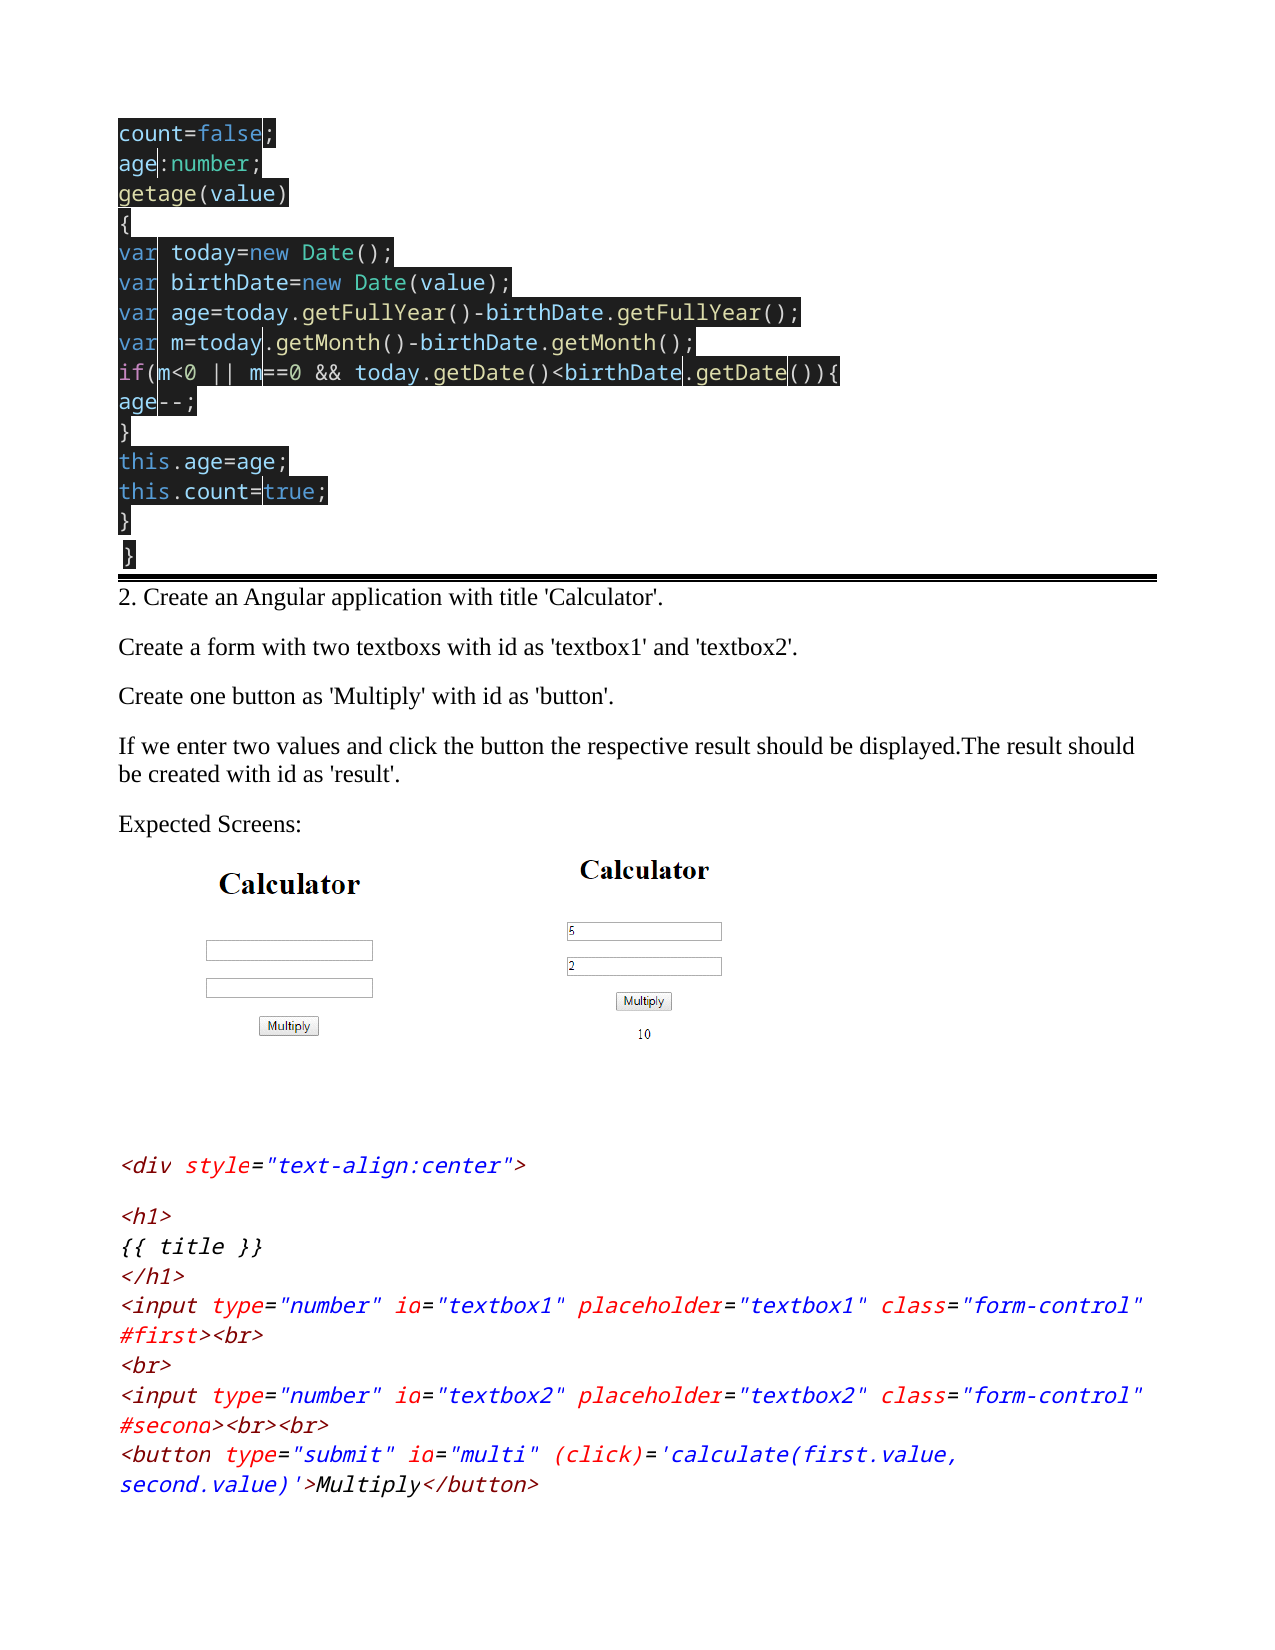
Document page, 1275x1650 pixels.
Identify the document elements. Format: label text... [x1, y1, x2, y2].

text Create a form with two textboxs with id as 'textbox1' and 'textbox2'. [118, 632, 1157, 660]
text this.age=age; [118, 446, 1157, 476]
text Expected Screens: [118, 809, 1157, 838]
text } [118, 416, 1157, 446]
text age:number; [118, 148, 1157, 178]
text var age=today.getFullYear()-birthDate.getFullYear(); [118, 297, 1157, 327]
text var m=today.getMonth()-birthDate.getMonth(); [118, 327, 1157, 356]
text } [118, 505, 1157, 535]
text 2. Create an Angular application with title 'Calculator'. [118, 582, 1157, 611]
text this.count=true; [118, 476, 1157, 505]
text </h1> [118, 1261, 1157, 1291]
text <input type="number" id="textbox2" placeholder="textbox2" class="form-control" #second><br><br> [118, 1380, 1157, 1439]
text <div style="text-align:center"> [118, 1151, 1157, 1180]
text getage(value) [118, 178, 1157, 207]
picture [118, 858, 824, 1130]
text <button type="submit" id="multi" (click)='calculate(first.value, second.value)'>Multiply</button> [118, 1439, 1157, 1499]
text age--; [118, 386, 1157, 416]
text } [118, 535, 1157, 574]
text var birthDate=new Date(value); [118, 267, 1157, 297]
text If we enter two values and click the button the respective result should be displayed.The result should be created with id as 'result'. [118, 731, 1157, 788]
text Create one button as 'Multiply' with id as 'button'. [118, 681, 1157, 710]
text { [118, 207, 1157, 237]
text <input type="number" id="textbox1" placeholder="textbox1" class="form-control" #first><br> [118, 1291, 1157, 1350]
text count=false; [118, 118, 1157, 148]
text <h1> [118, 1201, 1157, 1231]
text if(m<0 || m==0 && today.getDate()<birthDate.getDate()){ [118, 356, 1157, 386]
text var today=new Date(); [118, 237, 1157, 267]
text {{ title }} [118, 1231, 1157, 1261]
text <br> [118, 1350, 1157, 1380]
